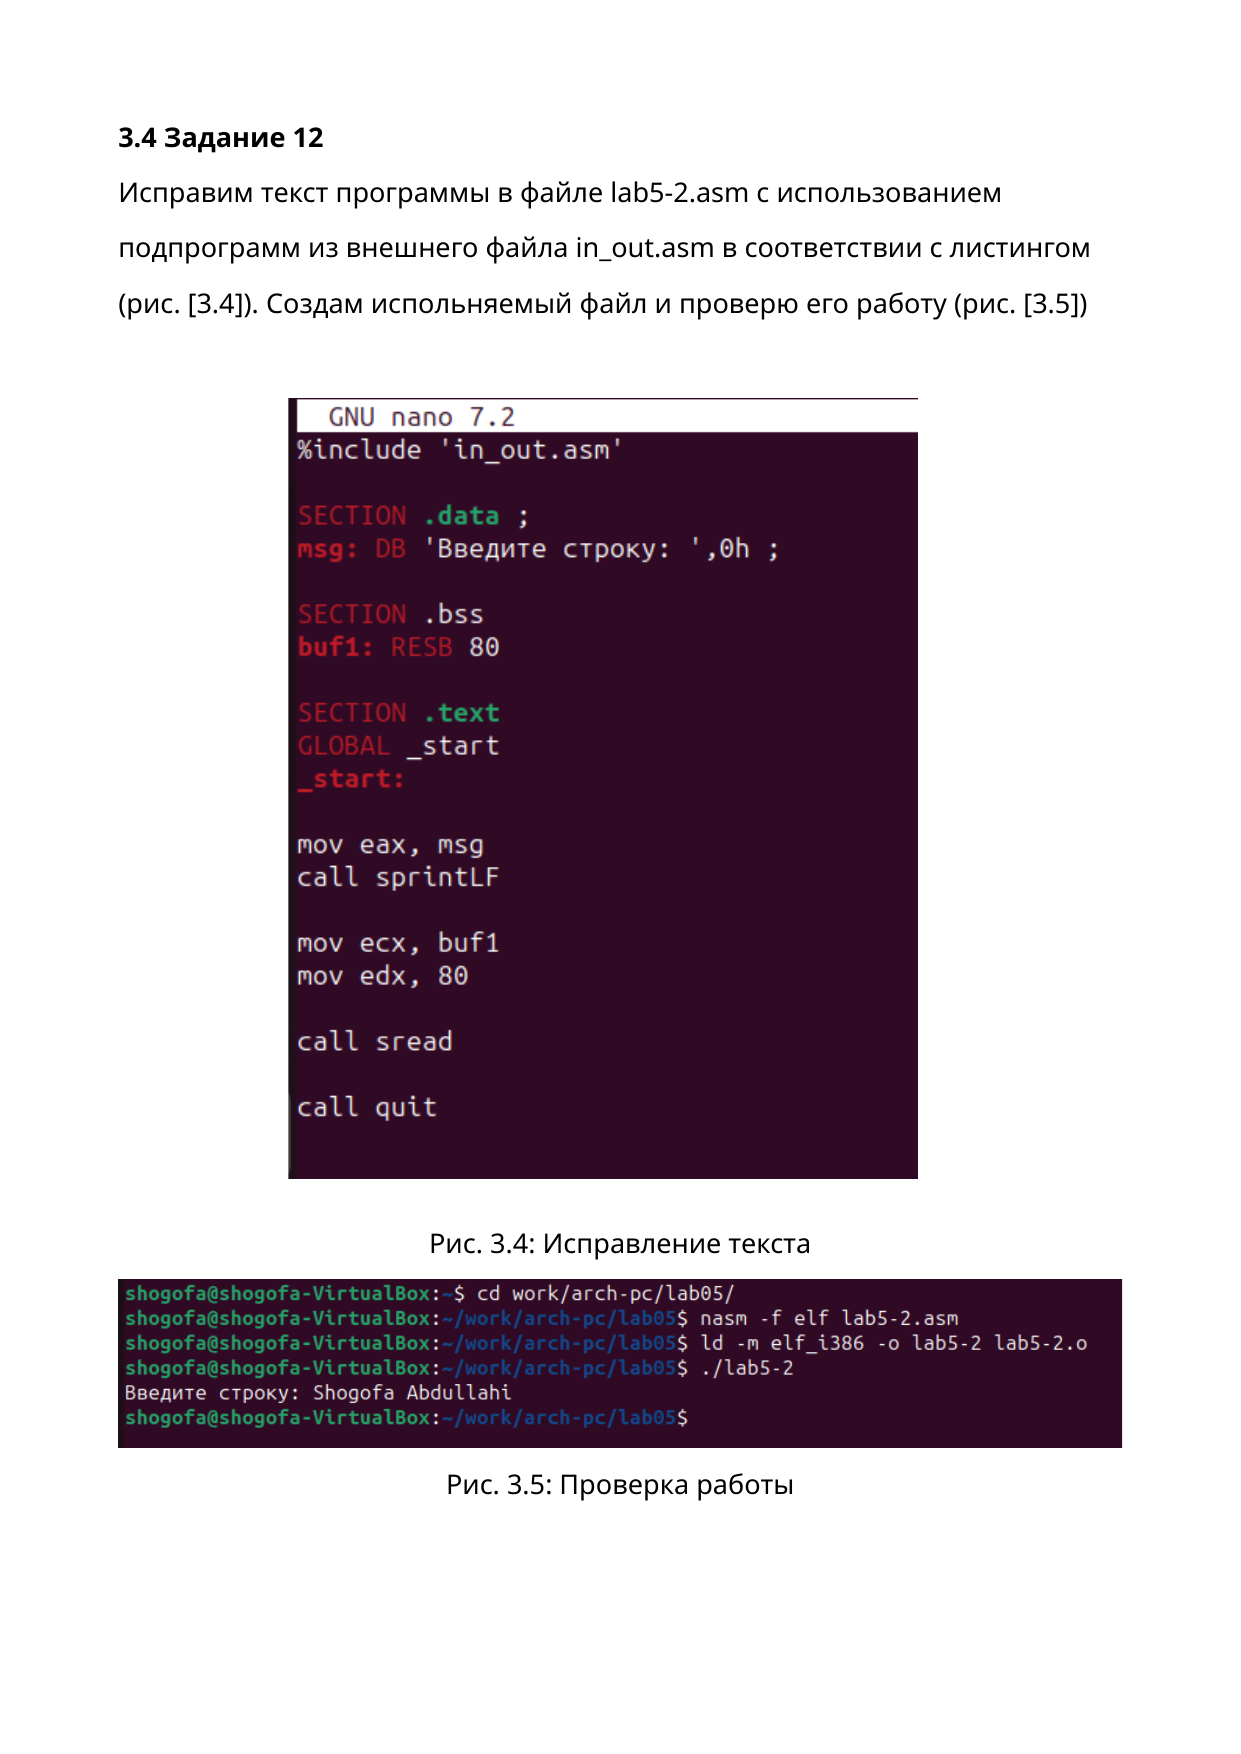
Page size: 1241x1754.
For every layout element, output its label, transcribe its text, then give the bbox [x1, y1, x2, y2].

text Рис. 3.5: Проверка работы [118, 1448, 1122, 1503]
text Рис. 3.4: Исправление текста [118, 1224, 1122, 1261]
picture [288, 398, 918, 1179]
picture [118, 1279, 1123, 1448]
text 3.4 Задание 12 Исправим текст программы в файле lab5-2.asm с использованием подпрограмм из внешнего файла in_out.asm в соответствии с листингом (рис. [3.4]). Создам испольняемый файл и проверю его работу (рис. [3.5]) [118, 118, 1122, 321]
